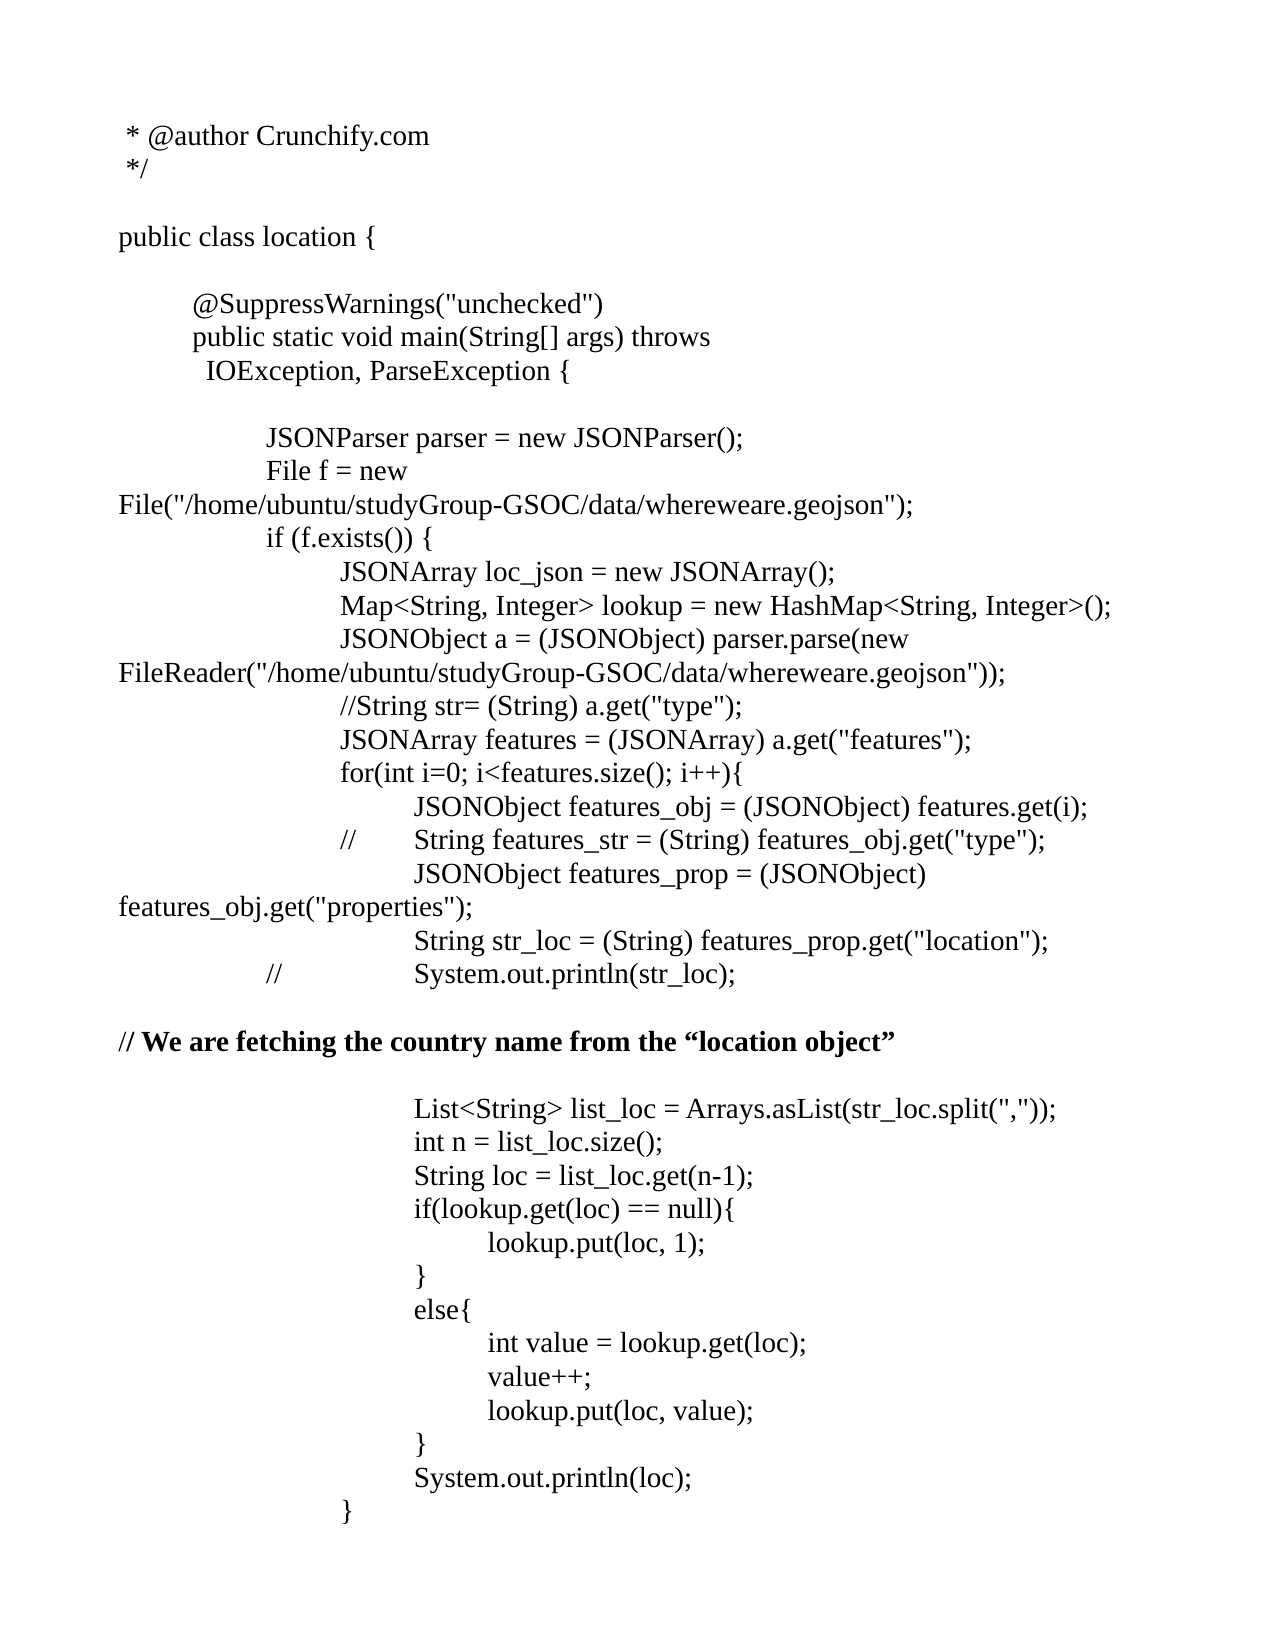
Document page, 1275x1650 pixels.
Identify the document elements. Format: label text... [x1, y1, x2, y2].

text int n = list_loc.size(); [118, 1124, 1157, 1158]
text if(lookup.get(loc) == null){ [118, 1191, 1157, 1225]
text JSONObject a = (JSONObject) parser.parse(new FileReader("/home/ubuntu/studyGroup-GSOC/data/whereweare.geojson")); [118, 621, 1157, 688]
text System.out.println(loc); [118, 1460, 1157, 1493]
text } [118, 1493, 1157, 1527]
text @SuppressWarnings("unchecked") [118, 286, 1157, 319]
text // We are fetching the country name from the “location object” [118, 1024, 1157, 1057]
text IOException, ParseException { [118, 353, 1157, 386]
text for(int i=0; i<features.size(); i++){ [118, 755, 1157, 789]
text lookup.put(loc, 1); [118, 1225, 1157, 1258]
text List<String> list_loc = Arrays.asList(str_loc.split(",")); [118, 1091, 1157, 1124]
text JSONObject features_prop = (JSONObject) features_obj.get("properties"); [118, 856, 1157, 923]
text lookup.put(loc, value); [118, 1393, 1157, 1426]
text if (f.exists()) { [118, 521, 1157, 554]
text int value = lookup.get(loc); [118, 1326, 1157, 1359]
text */ [118, 152, 1157, 185]
text JSONArray features = (JSONArray) a.get("features"); [118, 722, 1157, 755]
text // System.out.println(str_loc); [118, 957, 1157, 990]
text JSONParser parser = new JSONParser(); [118, 420, 1157, 453]
text Map<String, Integer> lookup = new HashMap<String, Integer>(); [118, 588, 1157, 621]
text String loc = list_loc.get(n-1); [118, 1158, 1157, 1191]
text String str_loc = (String) features_prop.get("location"); [118, 923, 1157, 957]
text } [118, 1426, 1157, 1460]
text else{ [118, 1292, 1157, 1326]
text File f = new File("/home/ubuntu/studyGroup-GSOC/data/whereweare.geojson"); [118, 453, 1157, 521]
text JSONArray loc_json = new JSONArray(); [118, 554, 1157, 588]
text //String str= (String) a.get("type"); [118, 688, 1157, 722]
text value++; [118, 1359, 1157, 1393]
text * @author Crunchify.com [118, 118, 1157, 152]
text public static void main(String[] args) throws [118, 319, 1157, 353]
text public class location { [118, 219, 1157, 252]
text // String features_str = (String) features_obj.get("type"); [118, 822, 1157, 856]
text JSONObject features_obj = (JSONObject) features.get(i); [118, 789, 1157, 822]
text } [118, 1258, 1157, 1292]
